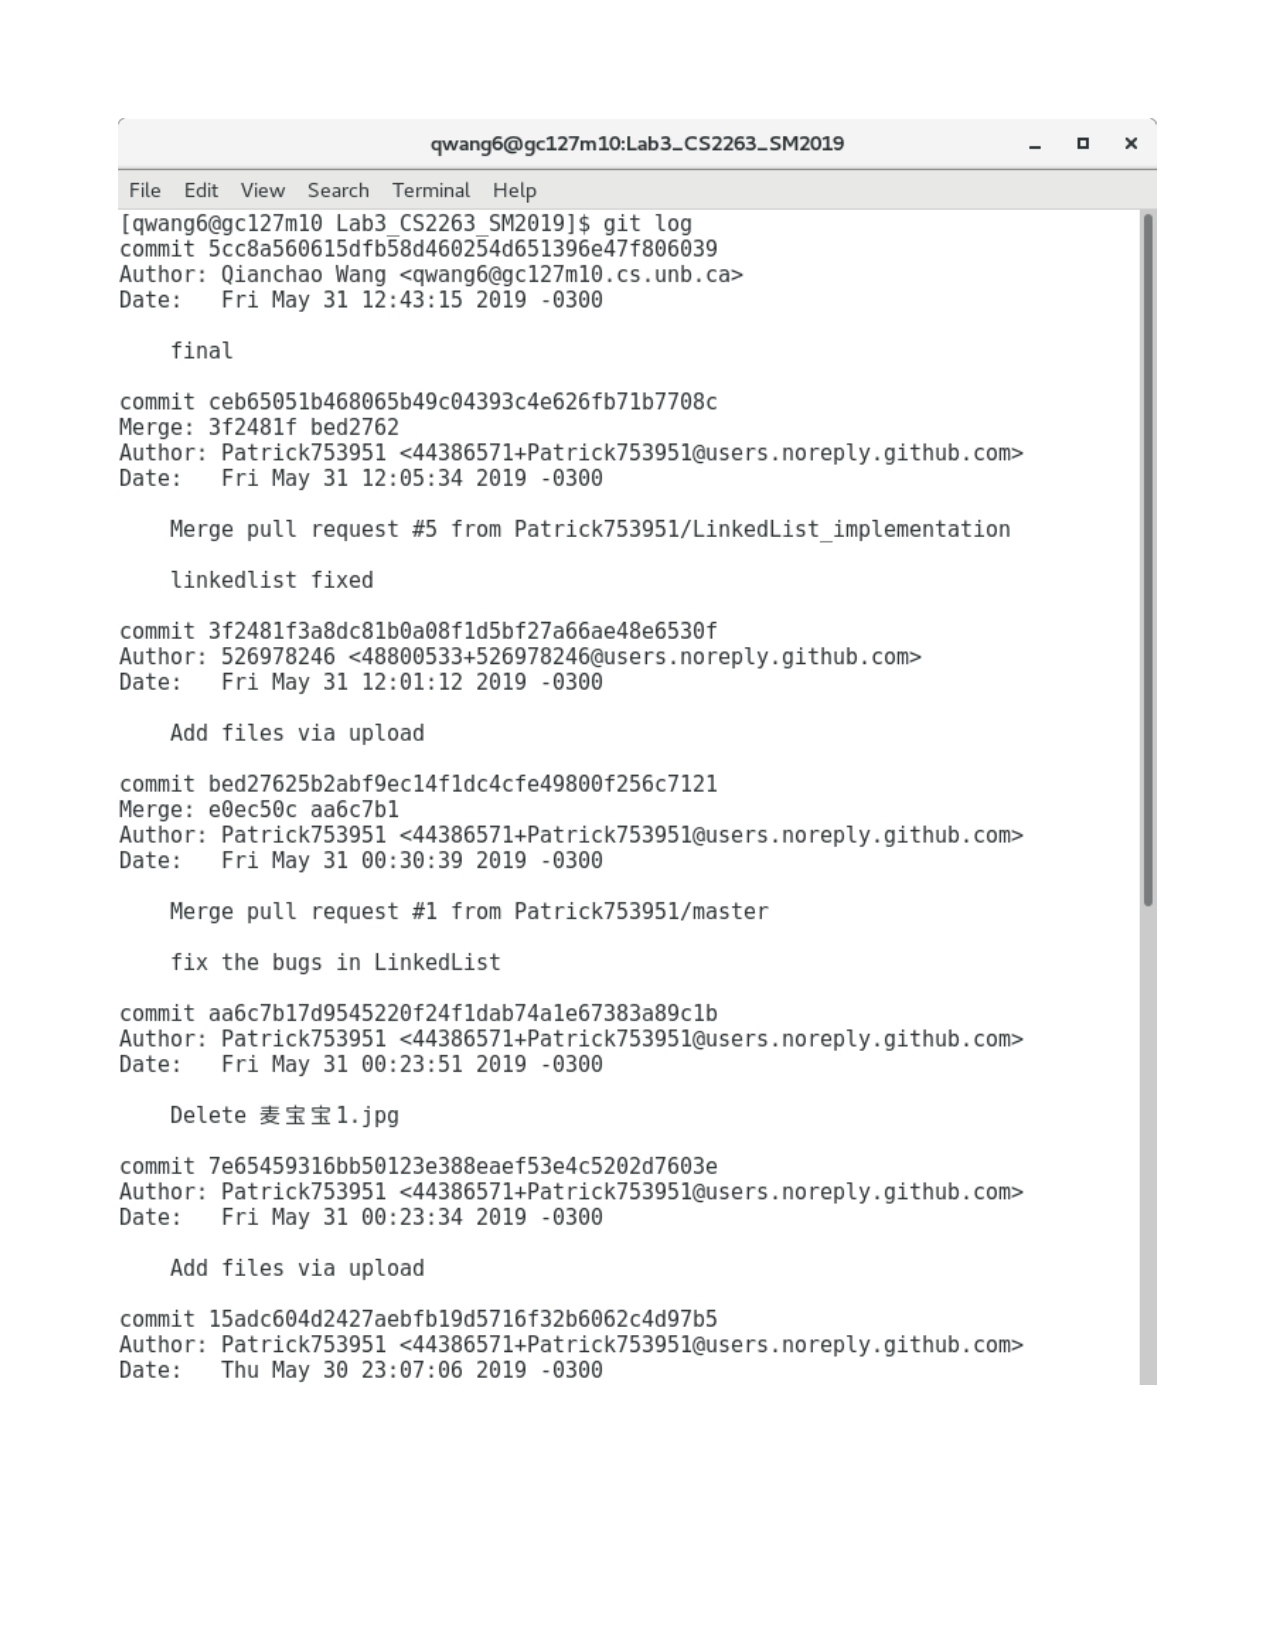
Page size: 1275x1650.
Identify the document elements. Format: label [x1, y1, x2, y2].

picture [118, 118, 1157, 1385]
